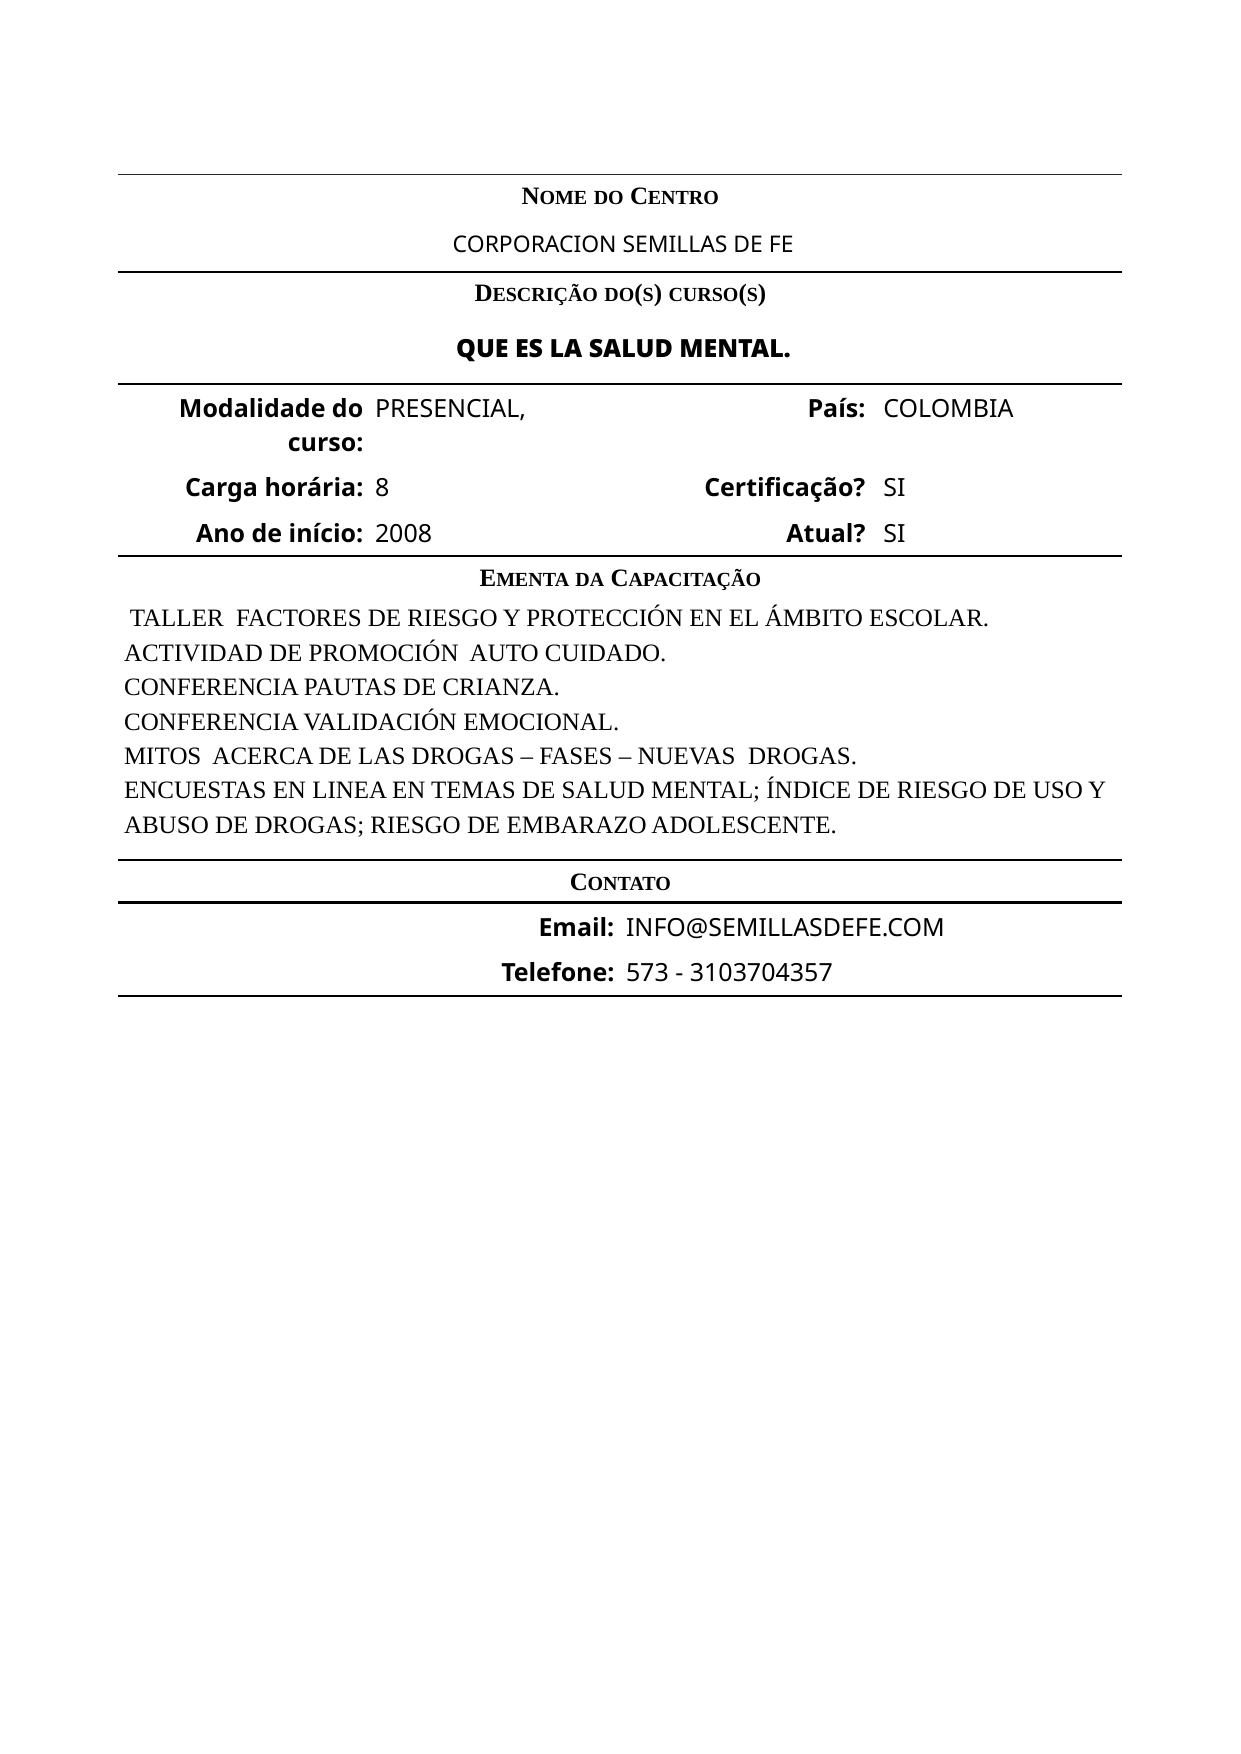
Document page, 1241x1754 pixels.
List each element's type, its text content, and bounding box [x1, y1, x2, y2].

table_cell Ementa da Capacitação [118, 557, 1122, 597]
table_cell Email: [118, 904, 620, 949]
table_cell TALLER FACTORES DE RIESGO Y PROTECCIÓN EN EL ÁMBITO ESCOLAR. ACTIVIDAD DE PROMOCIÓN AUTO CUIDADO. CONFERENCIA PAUTAS DE CRIANZA. CONFERENCIA VALIDACIÓN EMOCIONAL. MITOS ACERCA DE LAS DROGAS – FASES – NUEVAS DROGAS. ENCUESTAS EN LINEA EN TEMAS DE SALUD MENTAL; ÍNDICE DE RIESGO DE USO Y ABUSO DE DROGAS; RIESGO DE EMBARAZO ADOLESCENTE. [118, 598, 1122, 859]
table_cell Descrição do(s) curso(s) [118, 273, 1122, 313]
table_cell PRESENCIAL, [369, 385, 620, 464]
table_cell CORPORACION SEMILLAS DE FE [118, 216, 1122, 271]
table_cell QUE ES LA SALUD MENTAL. [118, 313, 1122, 382]
table_cell SI [871, 464, 1122, 509]
table_header Nome do Centro [118, 176, 1122, 216]
table_cell Telefone: [118, 949, 620, 994]
table_cell 8 [369, 464, 620, 509]
table_cell Ano de início: [118, 510, 369, 555]
table_cell SI [871, 510, 1122, 555]
table_cell País: [620, 385, 871, 464]
table_cell 573 - 3103704357 [620, 949, 1122, 994]
table_cell Atual? [620, 510, 871, 555]
table_cell INFO@SEMILLASDEFE.COM [620, 904, 1122, 949]
table_cell Certificação? [620, 464, 871, 509]
table_cell Contato [118, 861, 1122, 901]
table_cell COLOMBIA [871, 385, 1122, 464]
table_cell 2008 [369, 510, 620, 555]
table_cell Modalidade do curso: [118, 385, 369, 464]
table_cell Carga horária: [118, 464, 369, 509]
